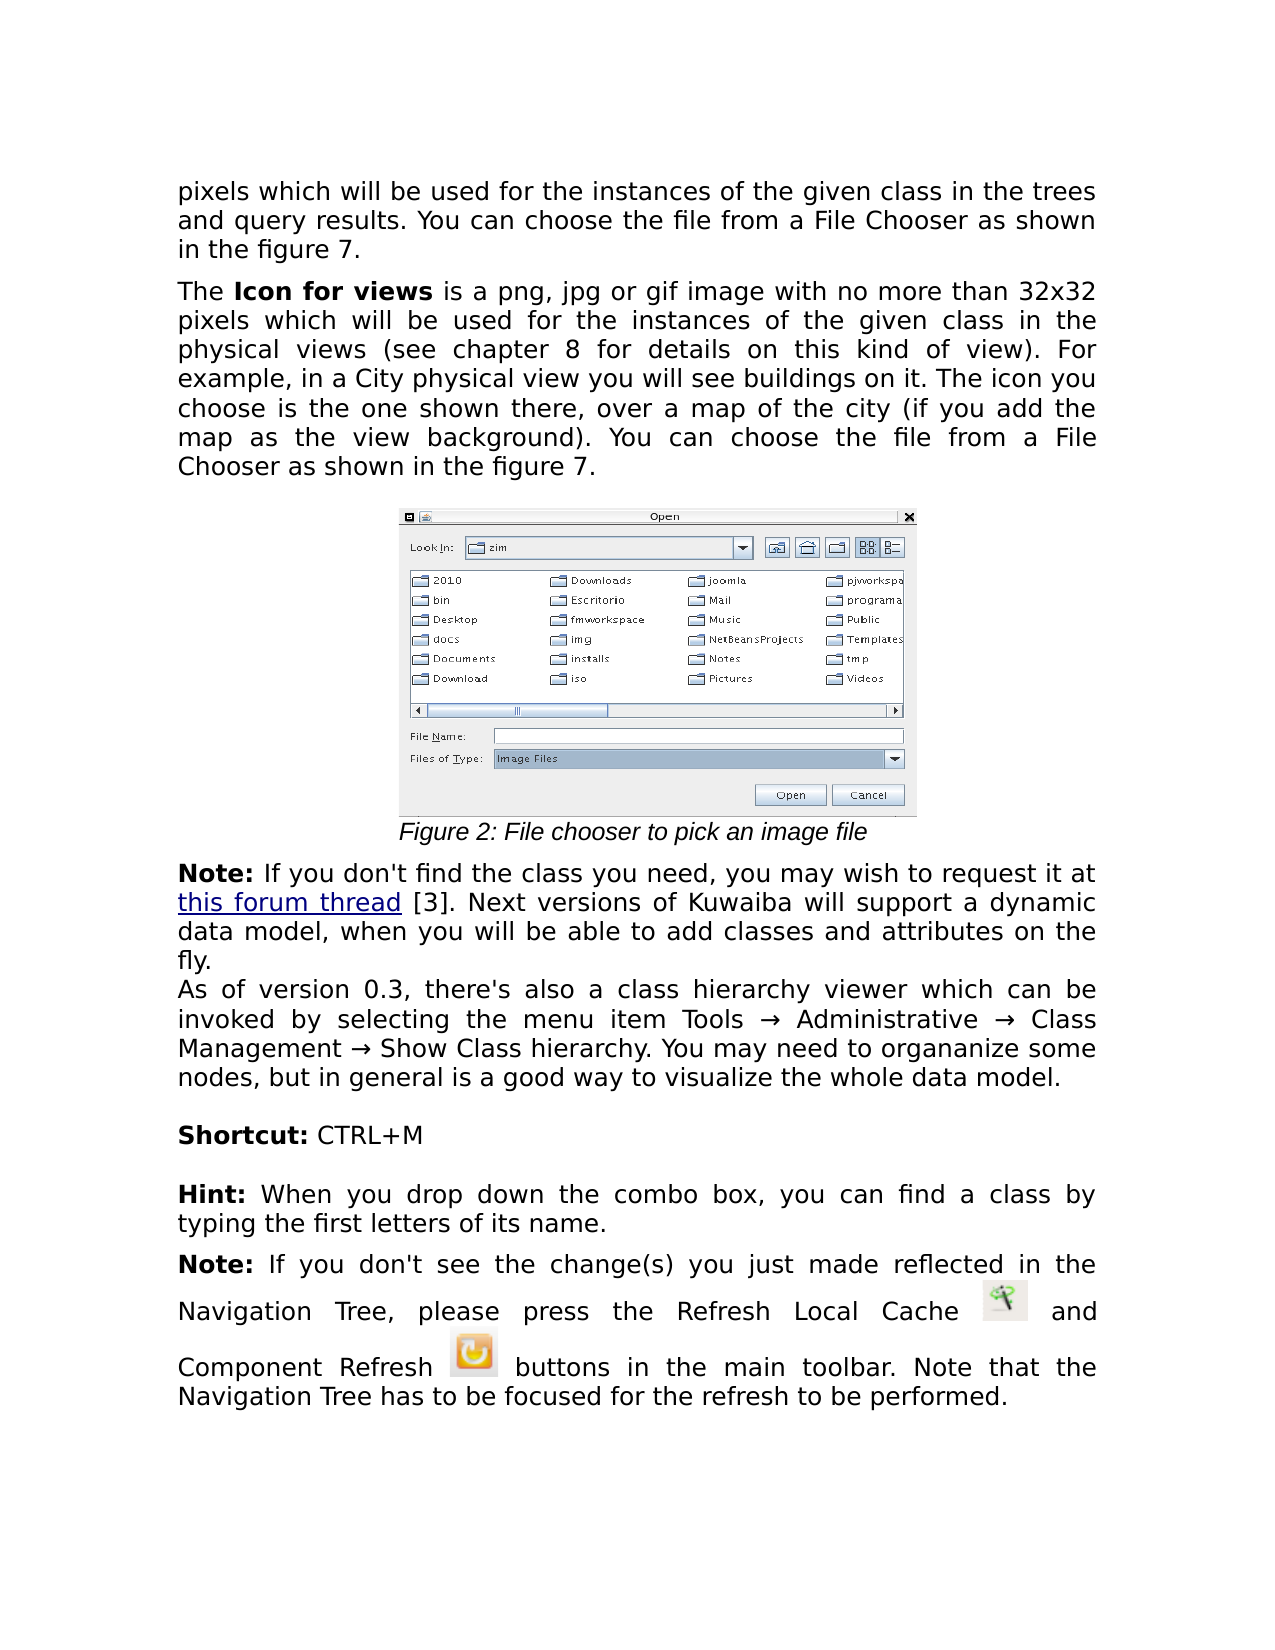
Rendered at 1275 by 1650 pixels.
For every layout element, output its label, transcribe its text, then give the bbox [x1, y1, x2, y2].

picture [982, 1280, 1028, 1321]
text The Icon for views is a png, jpg or gif image with no more than 32x32 pixels which will be used for the instances of the given class in the physical views (see chapter 8 for details on this kind of view). For example, in a City physical view you will see buildings on it. The icon you choose is the one shown there, over a map of the city (if you add the map as the view background). You can choose the file from a File Chooser as shown in the figure 7. [177, 277, 1098, 481]
text Figure 2: File chooser to pick an image file [398, 817, 917, 845]
text Hint: When you drop down the combo box, you can find a class by typing the first letters of its name. [177, 1180, 1098, 1238]
text Note: If you don't find the class you need, you may wish to request it at this forum thread [3]. Next versions of Kuwaiba will support a dynamic data model, when you will be able to add classes and attributes on the fly. [177, 859, 1098, 976]
text As of version 0.3, there's also a class hierarchy viewer which can be invoked by selecting the menu item Tools → Administrative → Class Management → Show Class hierarchy. You may need to organanize some nodes, but in general is a good way to visualize the whole data model. [177, 976, 1098, 1092]
picture [449, 1326, 499, 1377]
picture [398, 508, 917, 817]
text Shortcut: CTRL+M [177, 1122, 1098, 1151]
text Note: If you don't see the change(s) you just made reflected in the Navigation Tree, please press the Refresh Local Cache and Component Refresh buttons in the main toolbar. Note that the Navigation Tree has to be focused for the refresh to be performed. [177, 1251, 1098, 1412]
text pixels which will be used for the instances of the given class in the trees and query results. You can choose the file from a File Chooser as shown in the figure 7. [177, 177, 1098, 265]
